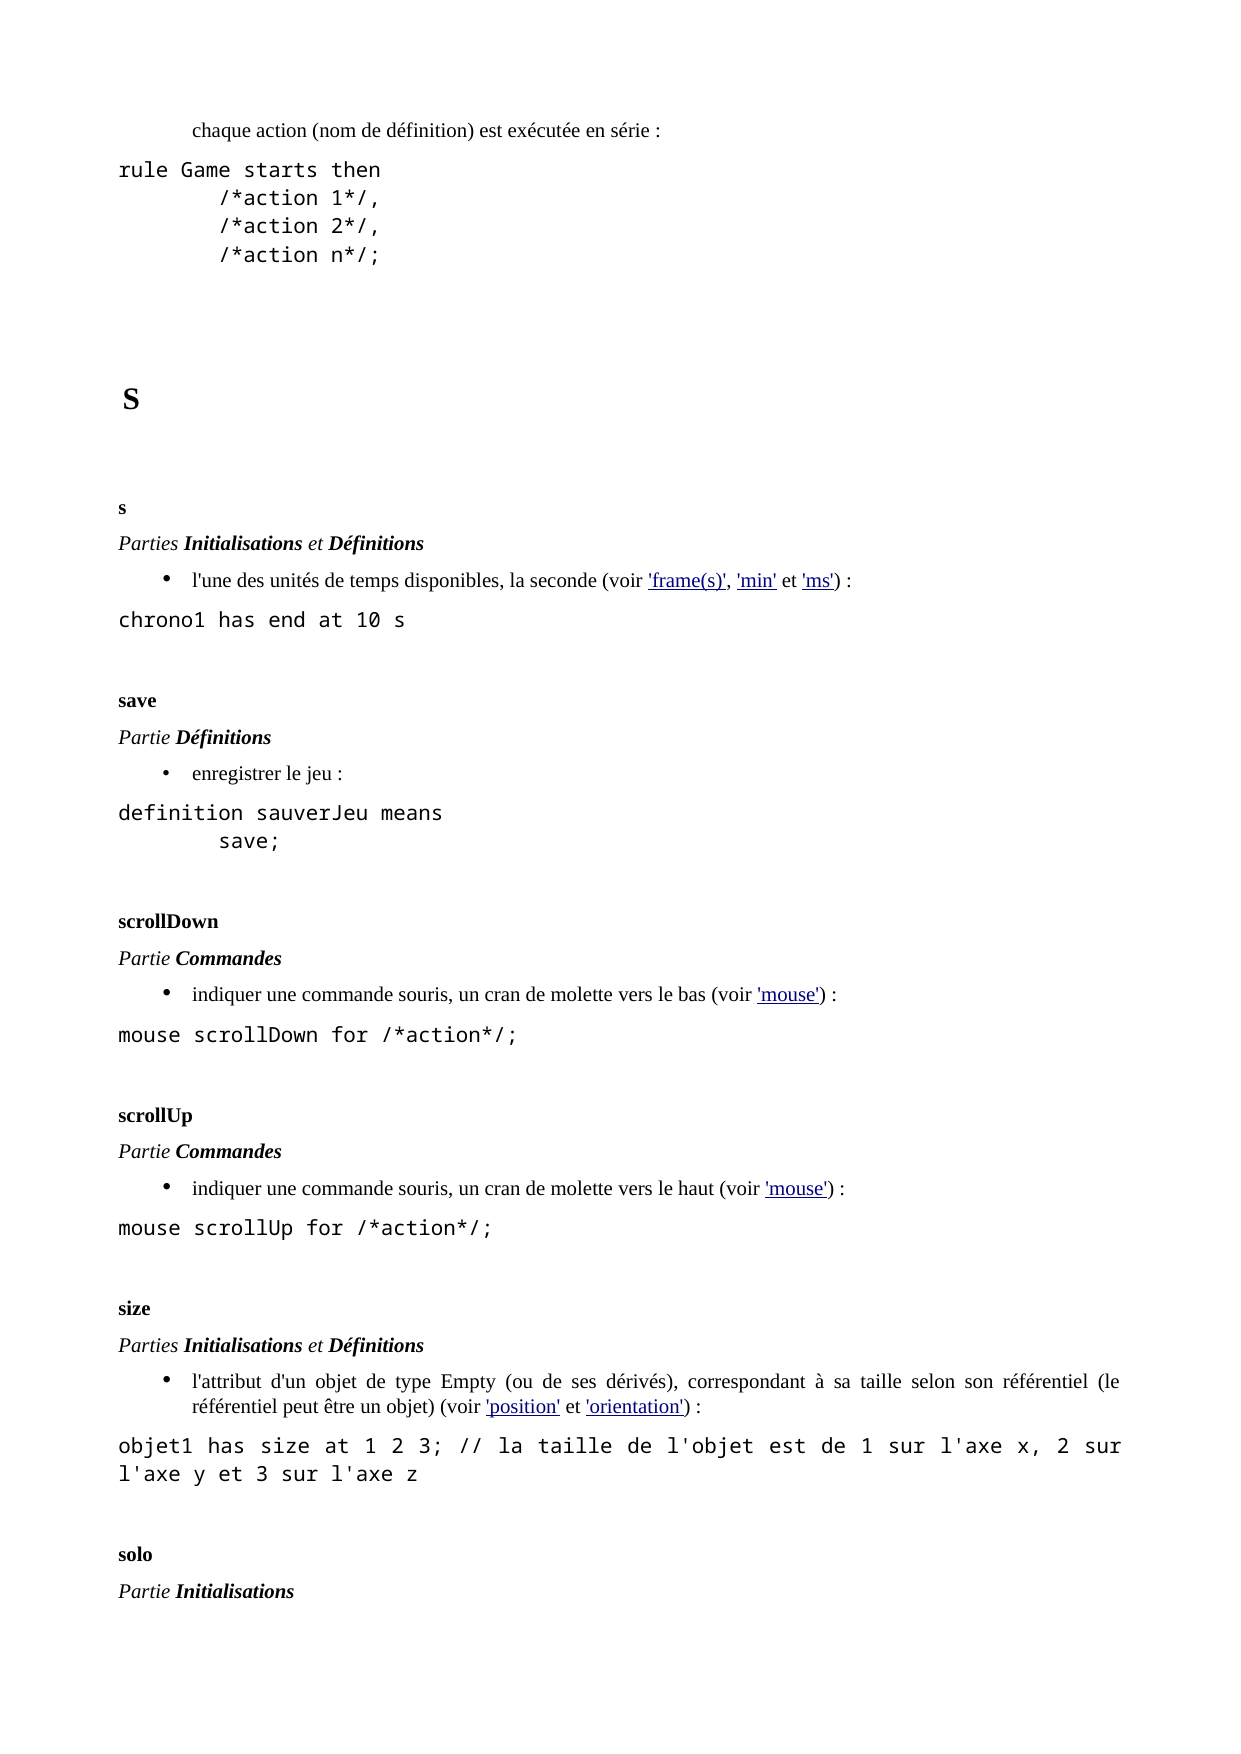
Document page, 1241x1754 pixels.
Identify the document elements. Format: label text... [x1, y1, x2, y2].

text save; [118, 826, 1122, 855]
list l'une des unités de temps disponibles, la seconde (voir 'frame(s)', 'min' et 'ms') : [162, 568, 1122, 593]
subtitle solo [118, 1542, 1122, 1566]
text objet1 has size at 1 2 3; // la taille de l'objet est de 1 sur l'axe x, 2 sur l'axe y et 3 sur l'axe z [118, 1431, 1122, 1488]
subtitle S [118, 376, 1122, 421]
subtitle scrollDown [118, 909, 1122, 933]
text Partie Initialisations [118, 1579, 1122, 1603]
text /*action n*/; [118, 240, 1122, 268]
text definition sauverJeu means [118, 798, 1122, 826]
text /*action 1*/, [118, 183, 1122, 212]
text Parties Initialisations et Définitions [118, 1333, 1122, 1357]
text chrono1 has end at 10 s [118, 605, 1122, 634]
text mouse scrollUp for /*action*/; [118, 1213, 1122, 1242]
list indiquer une commande souris, un cran de molette vers le bas (voir 'mouse') : [162, 982, 1122, 1007]
text Partie Commandes [118, 1139, 1122, 1163]
text rule Game starts then [118, 155, 1122, 183]
text Partie Commandes [118, 946, 1122, 970]
list chaque action (nom de définition) est exécutée en série : [162, 118, 1122, 142]
subtitle s [118, 495, 1122, 519]
text Parties Initialisations et Définitions [118, 531, 1122, 555]
text /*action 2*/, [118, 212, 1122, 240]
list indiquer une commande souris, un cran de molette vers le haut (voir 'mouse') : [162, 1176, 1122, 1201]
subtitle scrollUp [118, 1103, 1122, 1127]
text Partie Définitions [118, 725, 1122, 749]
subtitle size [118, 1296, 1122, 1320]
subtitle save [118, 688, 1122, 712]
list enregistrer le jeu : [162, 761, 1122, 785]
text mouse scrollDown for /*action*/; [118, 1020, 1122, 1048]
list l'attribut d'un objet de type Empty (ou de ses dérivés), correspondant à sa taille selon son référentiel (le référentiel peut être un objet) (voir 'position' et 'orientation') : [162, 1369, 1122, 1418]
